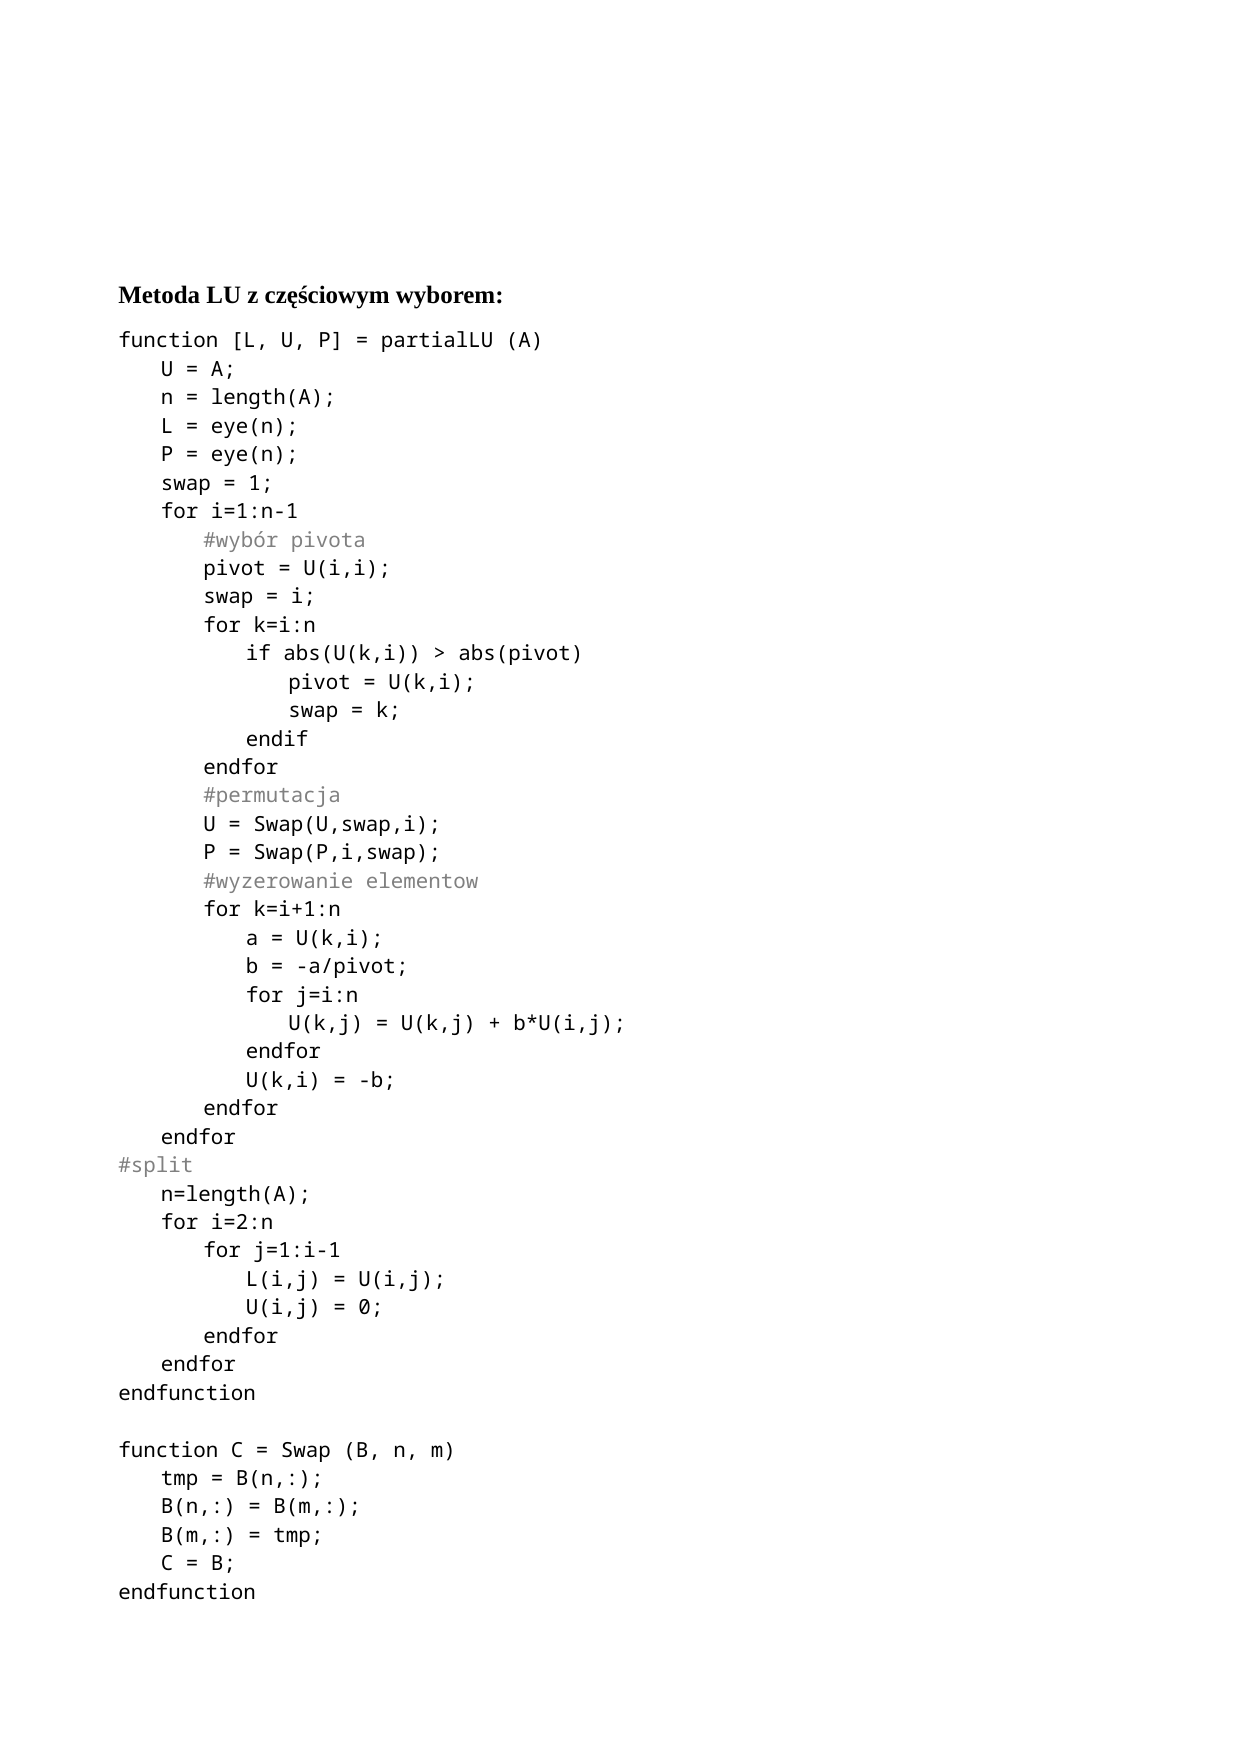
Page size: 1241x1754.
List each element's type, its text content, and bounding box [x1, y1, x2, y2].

text tmp = B(n,:); [118, 1463, 1122, 1492]
text for k=i:n [118, 610, 1122, 638]
text endfunction [118, 1378, 1122, 1406]
text function C = Swap (B, n, m) [118, 1435, 1122, 1463]
text C = B; [118, 1548, 1122, 1577]
text function [L, U, P] = partialLU (A) [118, 326, 1122, 354]
text Metoda LU z częściowym wyborem: [118, 281, 1122, 309]
text #wyzerowanie elementow [118, 866, 1122, 894]
text for k=i+1:n [118, 894, 1122, 923]
text U = Swap(U,swap,i); [118, 809, 1122, 837]
text for j=1:i-1 [118, 1236, 1122, 1264]
text swap = 1; [118, 468, 1122, 496]
text a = U(k,i); [118, 923, 1122, 951]
text swap = i; [118, 582, 1122, 610]
text endfor [118, 1349, 1122, 1378]
text endif [118, 724, 1122, 752]
text #split [118, 1150, 1122, 1179]
text endfor [118, 1037, 1122, 1065]
text b = -a/pivot; [118, 951, 1122, 980]
text L(i,j) = U(i,j); [118, 1264, 1122, 1292]
text B(n,:) = B(m,:); [118, 1492, 1122, 1520]
text endfor [118, 1122, 1122, 1150]
text pivot = U(k,i); [118, 667, 1122, 695]
text #permutacja [118, 781, 1122, 809]
text #wybór pivota [118, 525, 1122, 553]
text for i=1:n-1 [118, 496, 1122, 525]
text n=length(A); [118, 1179, 1122, 1207]
text if abs(U(k,i)) > abs(pivot) [118, 638, 1122, 667]
text endfunction [118, 1577, 1122, 1605]
text L = eye(n); [118, 411, 1122, 439]
text swap = k; [118, 695, 1122, 724]
text P = Swap(P,i,swap); [118, 837, 1122, 866]
text P = eye(n); [118, 439, 1122, 468]
text endfor [118, 1321, 1122, 1349]
text U(k,j) = U(k,j) + b*U(i,j); [118, 1008, 1122, 1037]
text for j=i:n [118, 980, 1122, 1008]
text U = A; [118, 354, 1122, 382]
text endfor [118, 752, 1122, 781]
text B(m,:) = tmp; [118, 1520, 1122, 1548]
text n = length(A); [118, 382, 1122, 411]
text pivot = U(i,i); [118, 553, 1122, 582]
text U(i,j) = 0; [118, 1292, 1122, 1321]
text endfor [118, 1093, 1122, 1122]
text U(k,i) = -b; [118, 1065, 1122, 1093]
text for i=2:n [118, 1207, 1122, 1236]
